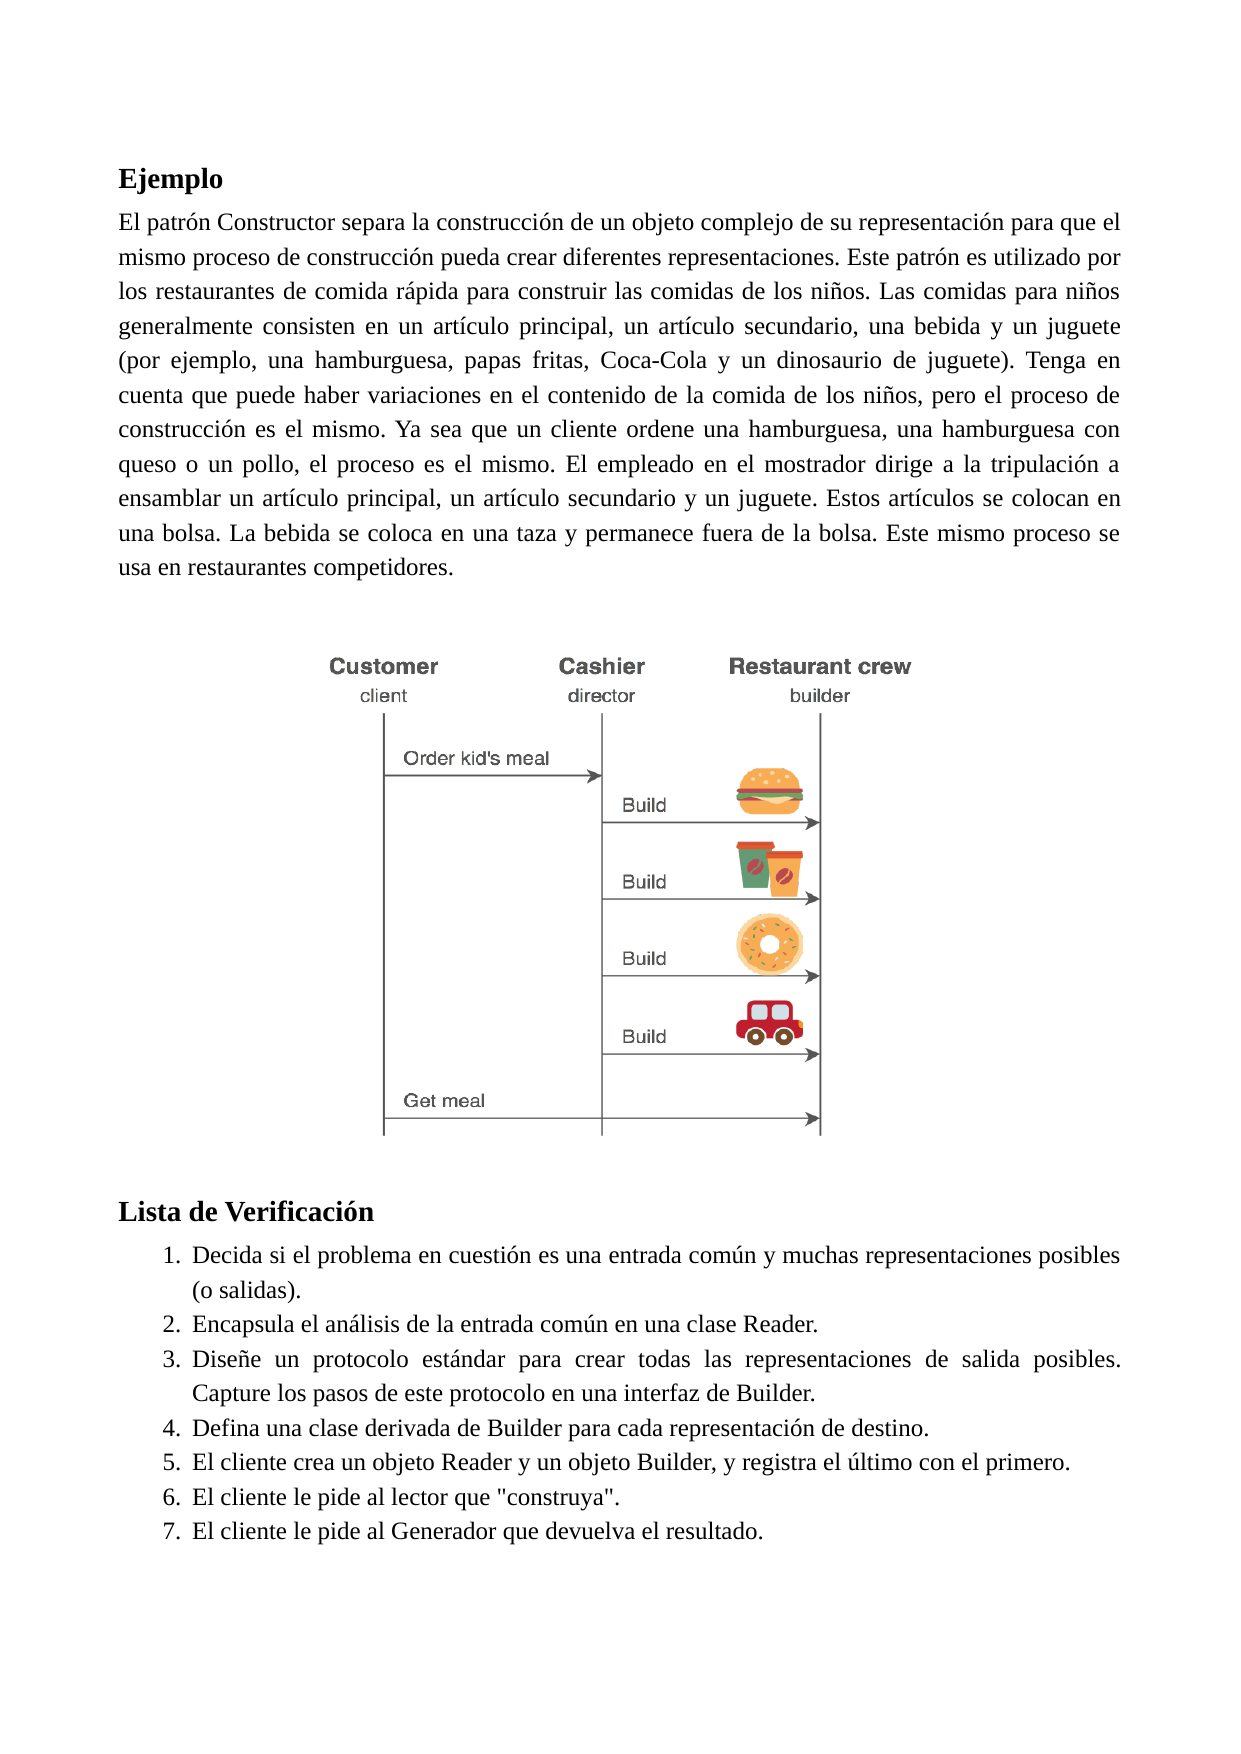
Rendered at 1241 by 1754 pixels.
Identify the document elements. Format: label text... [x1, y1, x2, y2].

list Encapsula el análisis de la entrada común en una clase Reader. [162, 1309, 1122, 1338]
text El patrón Constructor separa la construcción de un objeto complejo de su representación para que el mismo proceso de construcción pueda crear diferentes representaciones. Este patrón es utilizado por los restaurantes de comida rápida para construir las comidas de los niños. Las comidas para niños generalmente consisten en un artículo principal, un artículo secundario, una bebida y un juguete (por ejemplo, una hamburguesa, papas fritas, Coca-Cola y un dinosaurio de juguete). Tenga en cuenta que puede haber variaciones en el contenido de la comida de los niños, pero el proceso de construcción es el mismo. Ya sea que un cliente ordene una hamburguesa, una hamburguesa con queso o un pollo, el proceso es el mismo. El empleado en el mostrador dirige a la tripulación a ensamblar un artículo principal, un artículo secundario y un juguete. Estos artículos se colocan en una bolsa. La bebida se coloca en una taza y permanece fuera de la bolsa. Este mismo proceso se usa en restaurantes competidores. [118, 207, 1122, 581]
list Diseñe un protocolo estándar para crear todas las representaciones de salida posibles. Capture los pasos de este protocolo en una interfaz de Builder. [162, 1344, 1122, 1407]
list Defina una clase derivada de Builder para cada representación de destino. [162, 1413, 1122, 1442]
list Decida si el problema en cuestión es una entrada común y muchas representaciones posibles (o salidas). [162, 1240, 1122, 1304]
subtitle Lista de Verificación [118, 1194, 1122, 1228]
list El cliente crea un objeto Reader y un objeto Builder, y registra el último con el primero. [162, 1447, 1122, 1476]
picture [312, 646, 913, 1139]
list El cliente le pide al lector que "construya". [162, 1482, 1122, 1511]
subtitle Ejemplo [118, 161, 1122, 195]
list El cliente le pide al Generador que devuelva el resultado. [162, 1516, 1122, 1545]
